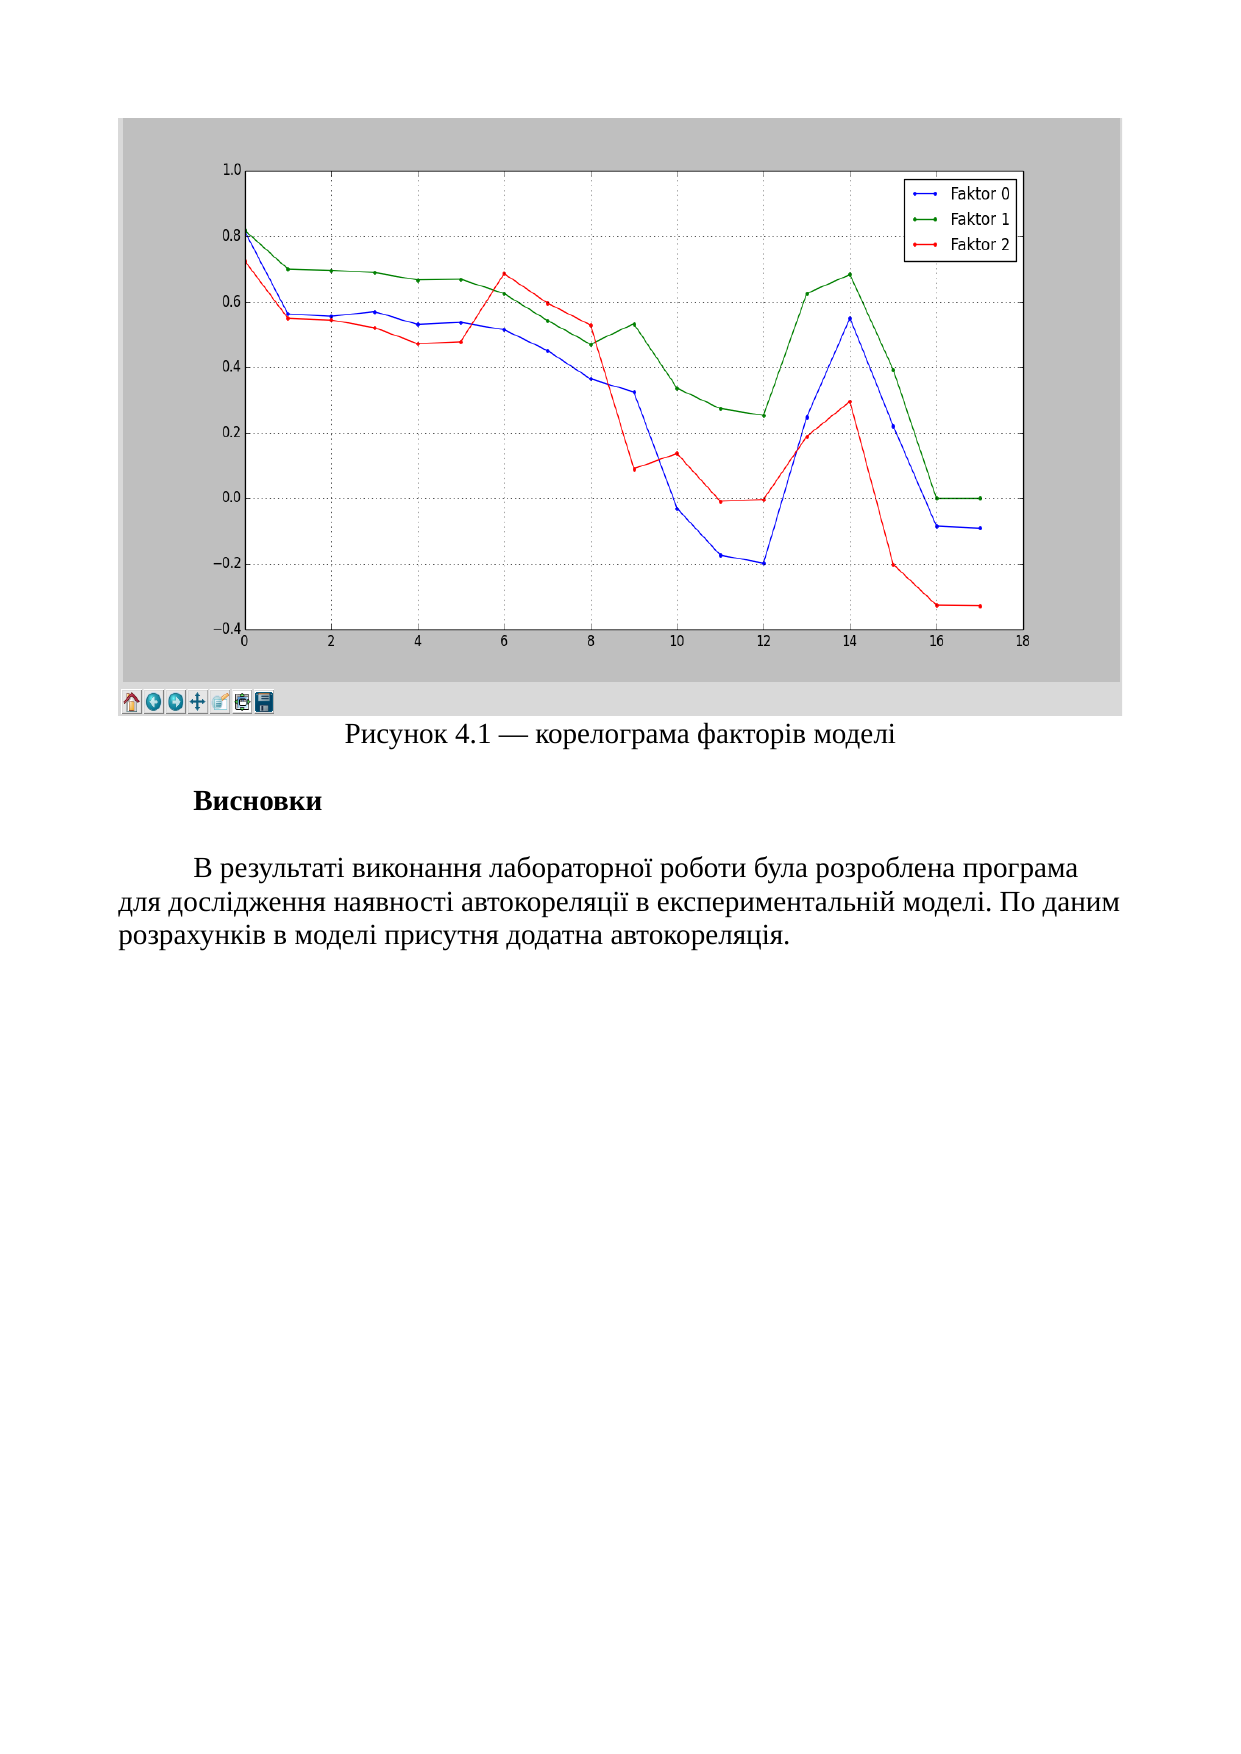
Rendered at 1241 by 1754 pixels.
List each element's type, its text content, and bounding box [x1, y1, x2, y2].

picture [118, 118, 1123, 716]
text В результаті виконання лабораторної роботи була розроблена програма для дослідження наявності автокореляції в експериментальній моделі. По даним розрахунків в моделі присутня додатна автокореляція. [118, 850, 1122, 951]
text Рисунок 4.1 — корелограма факторів моделі [118, 716, 1122, 749]
text Висновки [118, 783, 1122, 817]
